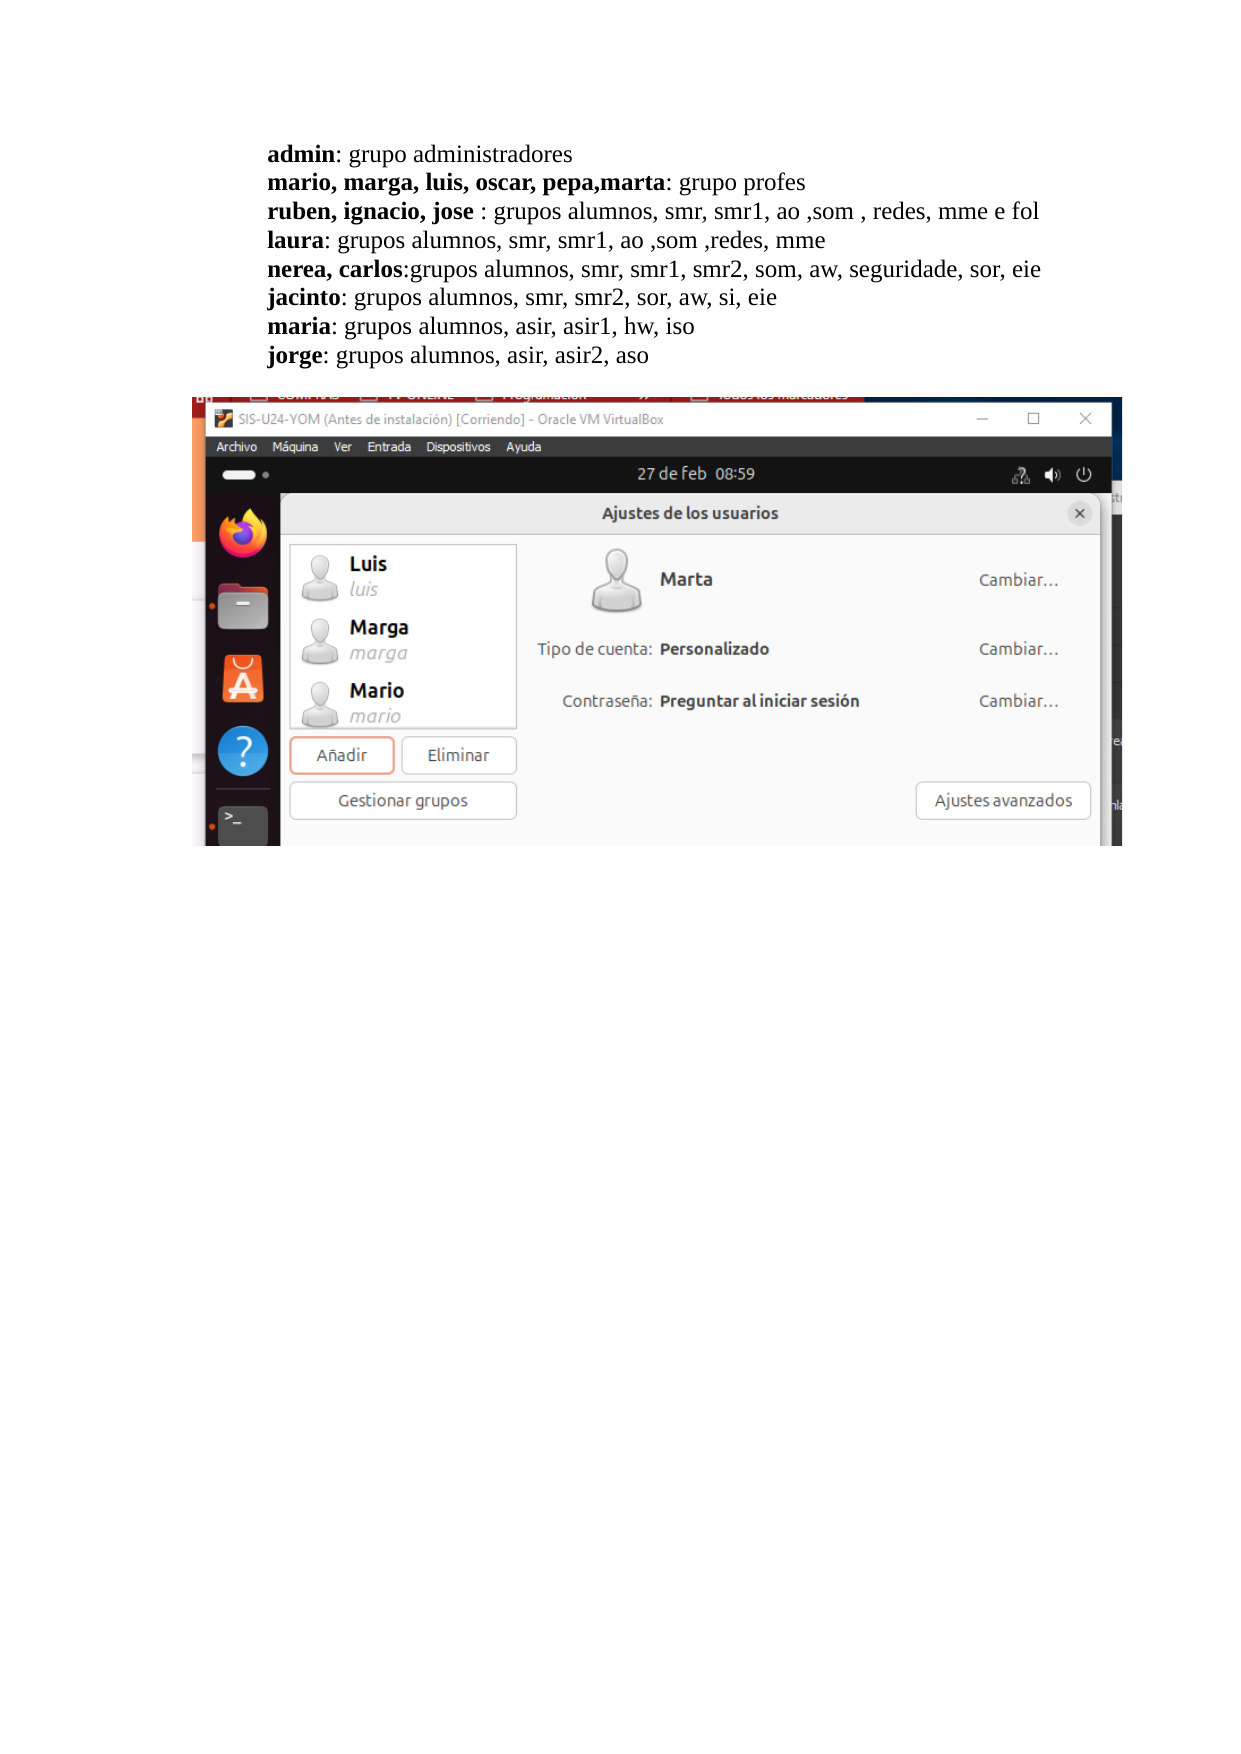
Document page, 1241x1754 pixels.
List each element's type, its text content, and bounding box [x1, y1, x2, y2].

picture [192, 397, 1123, 846]
text mario, marga, luis, oscar, pepa,marta: grupo profes [192, 167, 1122, 196]
text maria: grupos alumnos, asir, asir1, hw, iso [192, 311, 1122, 340]
text jacinto: grupos alumnos, smr, smr2, sor, aw, si, eie [192, 282, 1122, 311]
text nerea, carlos:grupos alumnos, smr, smr1, smr2, som, aw, seguridade, sor, eie [192, 254, 1122, 282]
text laura: grupos alumnos, smr, smr1, ao ,som ,redes, mme [192, 225, 1122, 254]
text admin: grupo administradores [192, 139, 1122, 167]
text jorge: grupos alumnos, asir, asir2, aso [192, 340, 1122, 369]
text ruben, ignacio, jose : grupos alumnos, smr, smr1, ao ,som , redes, mme e fol [192, 196, 1122, 225]
